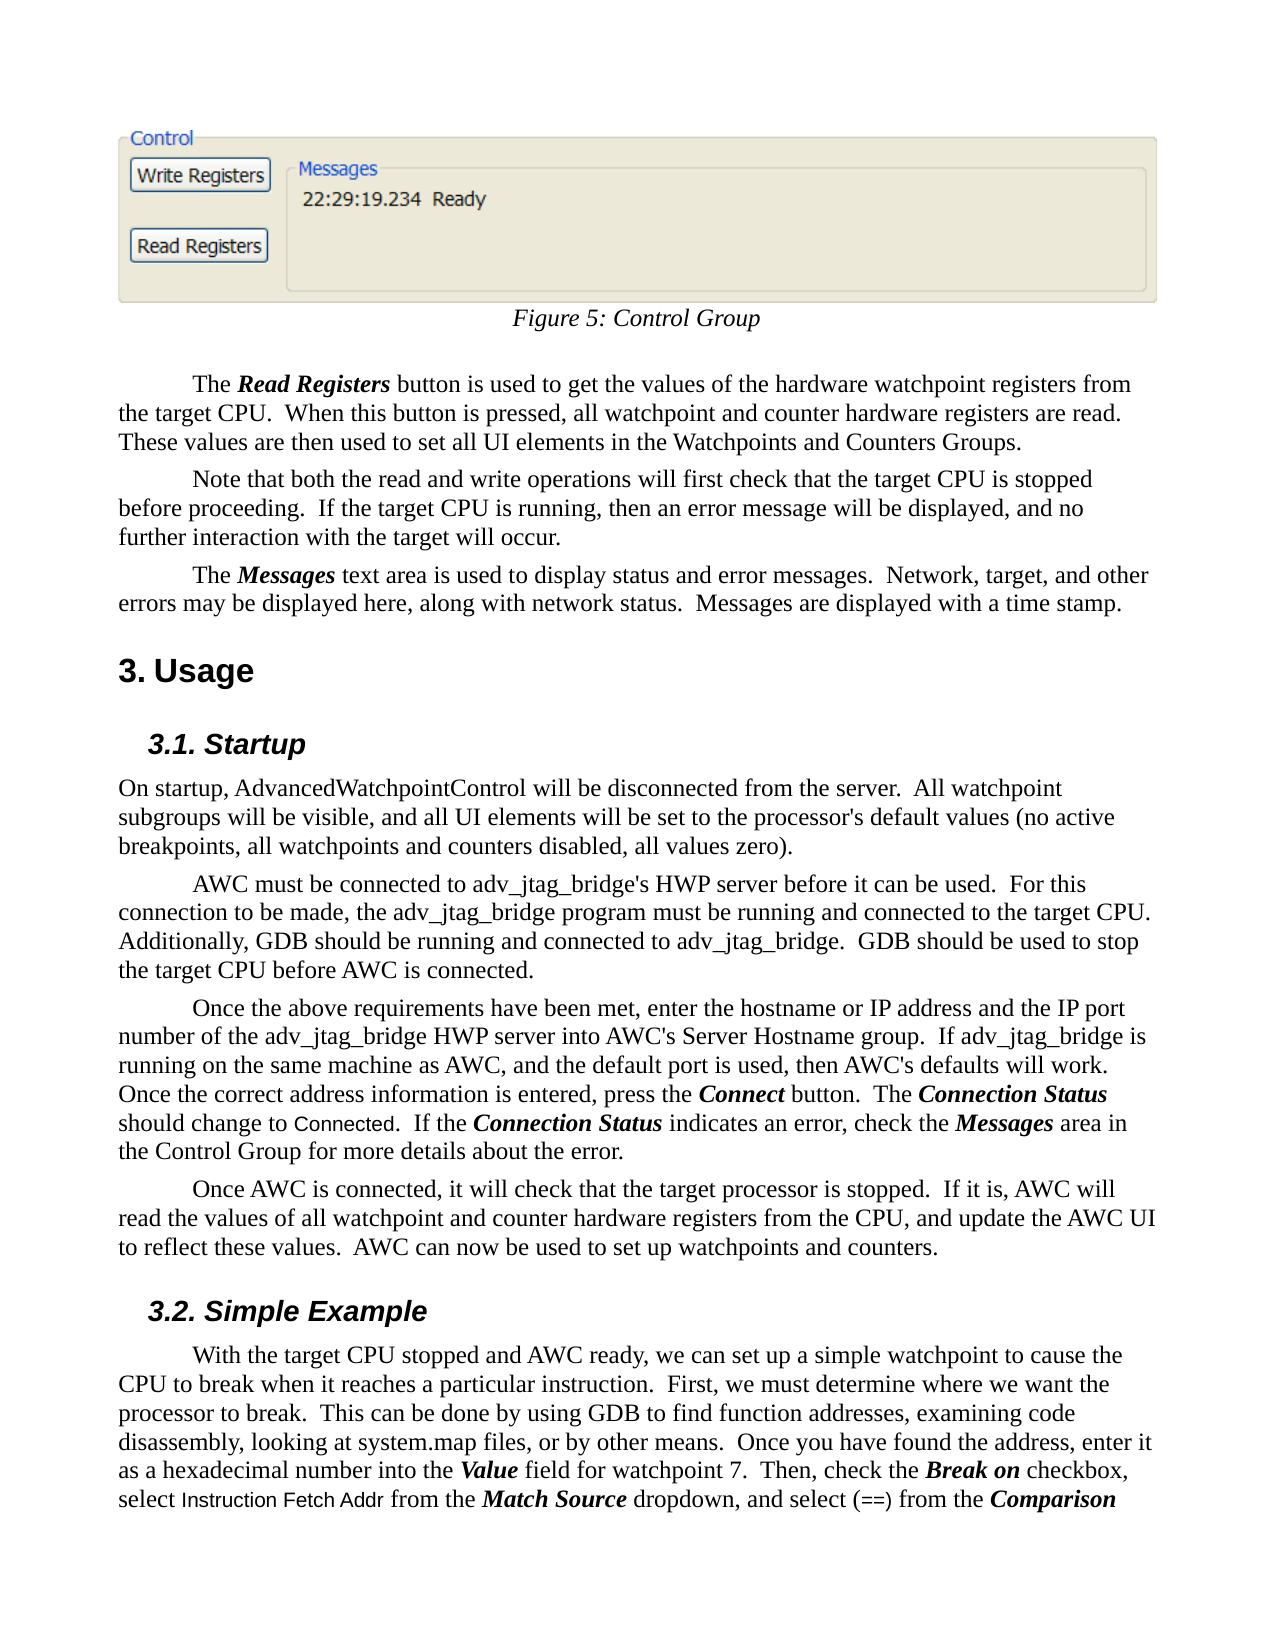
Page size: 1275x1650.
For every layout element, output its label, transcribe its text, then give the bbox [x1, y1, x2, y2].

subtitle Usage [118, 651, 1157, 690]
text On startup, AdvancedWatchpointControl will be disconnected from the server. All watchpoint subgroups will be visible, and all UI elements will be set to the processor's default values (no active breakpoints, all watchpoints and counters disabled, all values zero). [118, 773, 1157, 860]
text Once AWC is connected, it will check that the target processor is stopped. If it is, AWC will read the values of all watchpoint and counter hardware registers from the CPU, and update the AWC UI to reflect these values. AWC can now be used to set up watchpoints and counters. [118, 1174, 1157, 1260]
text With the target CPU stopped and AWC ready, we can set up a simple watchpoint to cause the CPU to break when it reaches a particular instruction. First, we must determine where we want the processor to break. This can be done by using GDB to find function addresses, examining code disassembly, looking at system.map files, or by other means. Once you have found the address, enter it as a hexadecimal number into the Value field for watchpoint 7. Then, check the Break on checkbox, select Instruction Fetch Addr from the Match Source dropdown, and select (==) from the Comparison [118, 1340, 1157, 1513]
text Note that both the read and write operations will first check that the target CPU is stopped before proceeding. If the target CPU is running, then an error message will be displayed, and no further interaction with the target will occur. [118, 464, 1157, 551]
text The Messages text area is used to display status and error messages. Network, target, and other errors may be displayed here, along with network status. Messages are displayed with a time stamp. [118, 560, 1157, 617]
subtitle Startup [148, 727, 1157, 761]
text Figure 5: Control Group [118, 303, 1157, 332]
picture [118, 130, 1158, 303]
text The Read Registers button is used to get the values of the hardware watchpoint registers from the target CPU. When this button is pressed, all watchpoint and counter hardware registers are read. These values are then used to set all UI elements in the Watchpoints and Counters Groups. [118, 369, 1157, 456]
text Once the above requirements have been met, enter the hostname or IP address and the IP port number of the adv_jtag_bridge HWP server into AWC's Server Hostname group. If adv_jtag_bridge is running on the same machine as AWC, and the default port is used, then AWC's defaults will work. Once the correct address information is entered, press the Connect button. The Connection Status should change to Connected. If the Connection Status indicates an error, check the Messages area in the Control Group for more details about the error. [118, 993, 1157, 1165]
subtitle Simple Example [148, 1294, 1157, 1328]
text AWC must be connected to adv_jtag_bridge's HWP server before it can be used. For this connection to be made, the adv_jtag_bridge program must be running and connected to the target CPU. Additionally, GDB should be running and connected to adv_jtag_bridge. GDB should be used to stop the target CPU before AWC is connected. [118, 869, 1157, 984]
